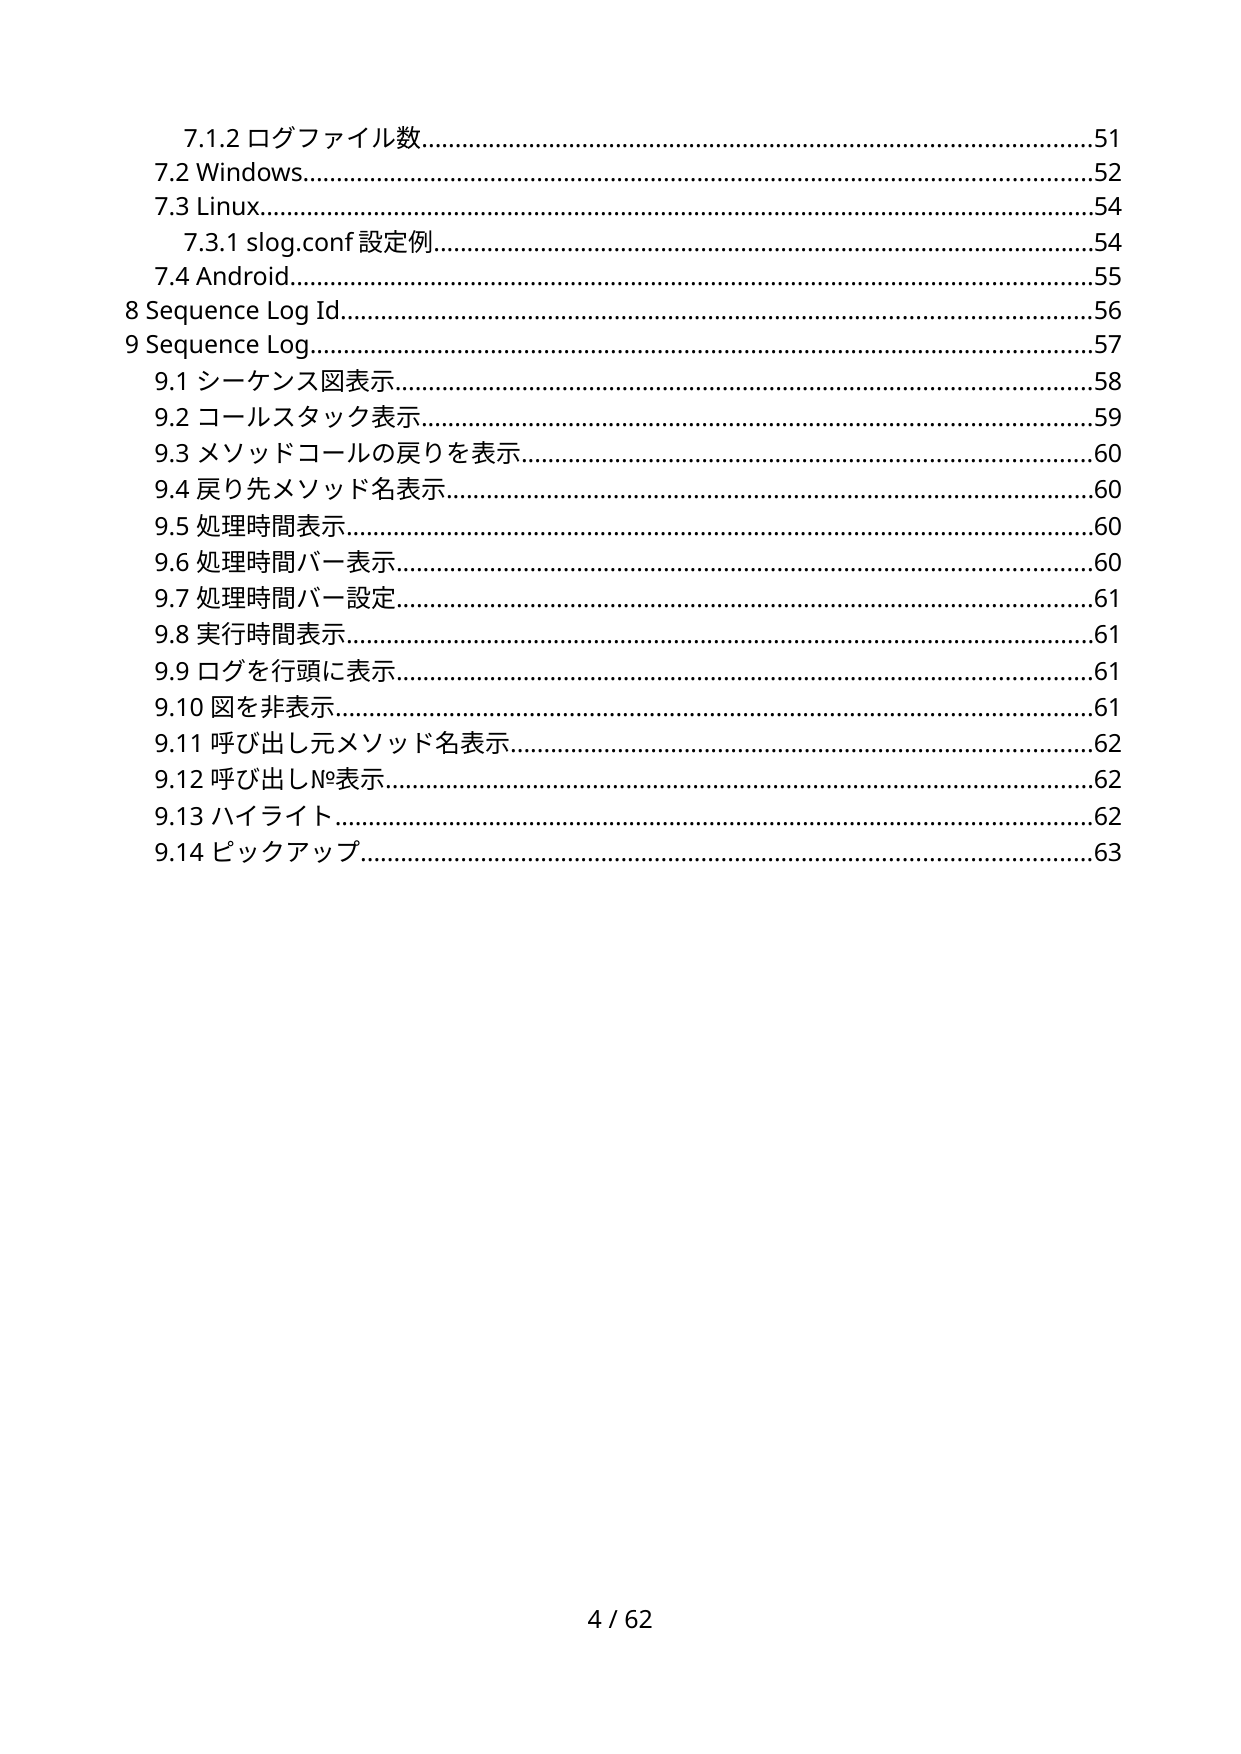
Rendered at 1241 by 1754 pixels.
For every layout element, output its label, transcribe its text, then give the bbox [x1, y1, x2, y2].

text 9.7 処理時間バー設定 61 [148, 578, 1122, 615]
text 9.9 ログを行頭に表示 61 [148, 651, 1122, 687]
text 9.3 メソッドコールの戻りを表示 60 [148, 433, 1122, 470]
text 7.1.2 ログファイル数 51 [177, 118, 1122, 154]
text 7.3 Linux 54 [148, 188, 1122, 222]
text 9.8 実行時間表示 61 [148, 615, 1122, 651]
text 9 Sequence Log 57 [118, 327, 1122, 361]
text 9.11 呼び出し元メソッド名表示 62 [148, 723, 1122, 760]
text 9.14 ピックアップ 63 [148, 832, 1122, 868]
text 7.3.1 slog.conf設定例 54 [177, 222, 1122, 259]
text 8 Sequence Log Id 56 [118, 293, 1122, 327]
text 9.5 処理時間表示 60 [148, 506, 1122, 542]
text 9.1 シーケンス図表示 58 [148, 361, 1122, 397]
text 9.2 コールスタック表示 59 [148, 397, 1122, 433]
text 9.6 処理時間バー表示 60 [148, 542, 1122, 578]
text 9.10 図を非表示 61 [148, 687, 1122, 723]
text 9.13 ハイライト 62 [148, 796, 1122, 832]
text 7.2 Windows 52 [148, 154, 1122, 188]
text 7.4 Android 55 [148, 259, 1122, 293]
text 9.4 戻り先メソッド名表示 60 [148, 470, 1122, 506]
text 9.12 呼び出し№表示 62 [148, 760, 1122, 796]
